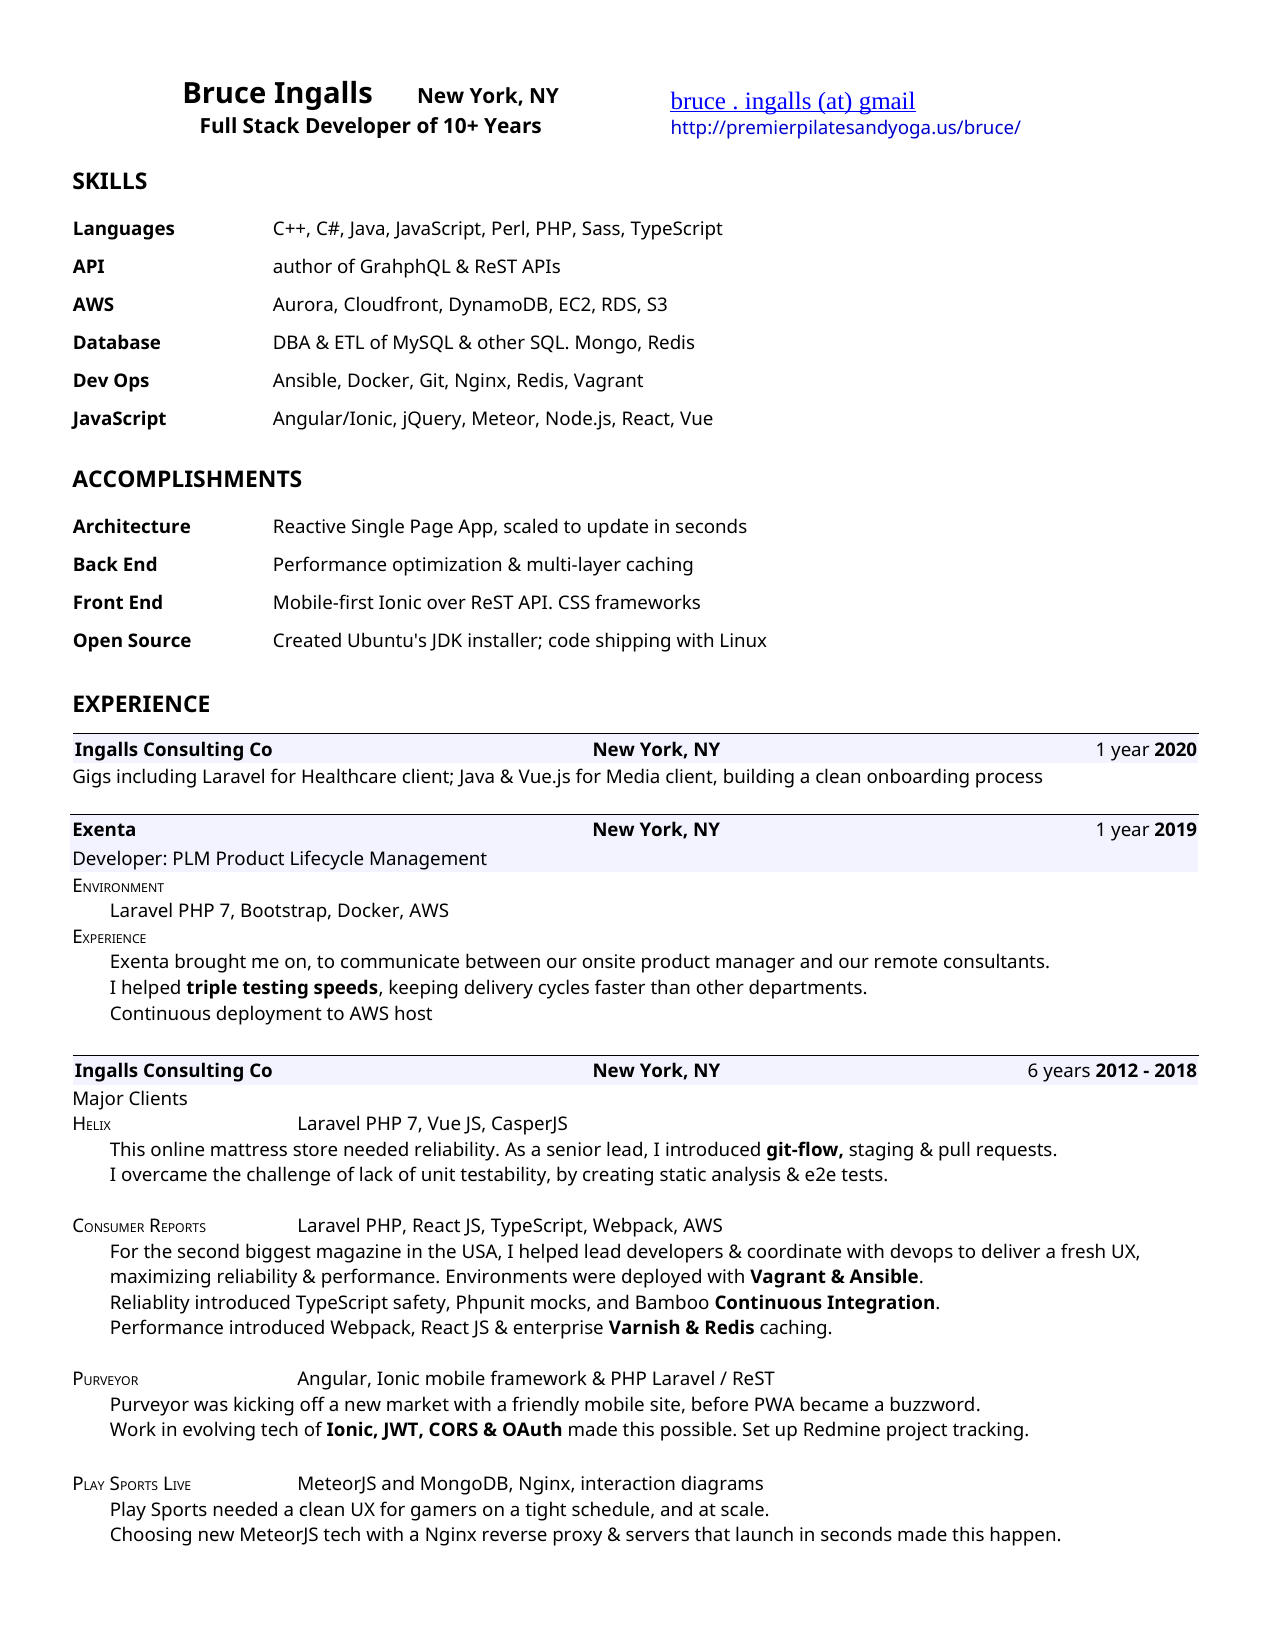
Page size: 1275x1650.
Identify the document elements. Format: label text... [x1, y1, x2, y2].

table_header 1 year 2020 [801, 734, 1198, 763]
text I overcame the challenge of lack of unit testability, by creating static analysis & e2e tests. [109, 1161, 1203, 1187]
table_cell Dev Ops [68, 362, 267, 399]
table_header Bruce Ingalls New York, NY Full Stack Developer of 10+ Years [70, 72, 670, 140]
text I helped triple testing speeds, keeping delivery cycles faster than other departments. [109, 974, 1203, 1000]
text Gigs including Laravel for Healthcare client; Java & Vue.js for Media client, building a clean onboarding process [72, 763, 1203, 788]
text Reliablity introduced TypeScript safety, Phpunit mocks, and Bamboo Continuous Integration. [109, 1289, 1203, 1314]
text Major Clients [72, 1085, 1203, 1110]
table_header New York, NY [510, 815, 802, 844]
text Environment [72, 872, 1203, 898]
table_header New York, NY [511, 1056, 801, 1085]
text Experience [72, 923, 1203, 949]
text Purveyor Angular, Ionic mobile framework & PHP Laravel / ReST [72, 1366, 1203, 1391]
table_header 6 years 2012 - 2018 [801, 1056, 1198, 1085]
text Laravel PHP 7, Bootstrap, Docker, AWS [109, 898, 1203, 923]
table_cell Created Ubuntu's JDK installer; code shipping with Linux [267, 622, 1202, 659]
text This online mattress store needed reliability. As a senior lead, I introduced git-flow, staging & pull requests. [109, 1136, 1203, 1161]
table_cell API [68, 248, 267, 285]
subtitle EXPERIENCE [72, 688, 1203, 720]
table_cell Open Source [68, 622, 267, 659]
table_header C++, C#, Java, JavaScript, Perl, PHP, Sass, TypeScript [267, 210, 1202, 247]
table_cell Mobile-first Ionic over ReST API. CSS frameworks [267, 584, 1202, 621]
table_cell Ansible, Docker, Git, Nginx, Redis, Vagrant [267, 362, 1202, 399]
subtitle SKILLS [72, 165, 1203, 196]
table_header Ingalls Consulting Co [73, 1056, 511, 1085]
table_cell Aurora, Cloudfront, DynamoDB, EC2, RDS, S3 [267, 286, 1202, 323]
table_cell DBA & ETL of MySQL & other SQL. Mongo, Redis [267, 324, 1202, 361]
table_cell AWS [68, 286, 267, 323]
text Performance introduced Webpack, React JS & enterprise Varnish & Redis caching. [109, 1314, 1203, 1340]
table_cell Angular/Ionic, jQuery, Meteor, Node.js, React, Vue [267, 400, 1202, 437]
table_header Ingalls Consulting Co [73, 734, 511, 763]
table_cell Performance optimization & multi-layer caching [267, 546, 1202, 583]
table_cell Front End [68, 584, 267, 621]
text Consumer Reports Laravel PHP, React JS, TypeScript, Webpack, AWS [72, 1212, 1203, 1238]
text Play Sports Live MeteorJS and MongoDB, Nginx, interaction diagrams [72, 1471, 1203, 1496]
table_header 1 year 2019 [802, 815, 1198, 844]
table_cell JavaScript [68, 400, 267, 437]
table_header New York, NY [511, 734, 801, 763]
table_cell Database [68, 324, 267, 361]
table_header Reactive Single Page App, scaled to update in seconds [267, 508, 1202, 545]
subtitle ACCOMPLISHMENTS [72, 463, 1203, 494]
table_header bruce . ingalls (at) gmail http://premierpilatesandyoga.us/bruce/ [670, 72, 1199, 140]
text Work in evolving tech of Ionic, JWT, CORS & OAuth made this possible. Set up Redmine project tracking. [109, 1417, 1203, 1442]
table_cell Back End [68, 546, 267, 583]
table_cell Developer: PLM Product Lifecycle Management [70, 844, 1198, 872]
text Exenta brought me on, to communicate between our onsite product manager and our remote consultants. [109, 949, 1203, 974]
table_header Exenta [70, 815, 510, 844]
text For the second biggest magazine in the USA, I helped lead developers & coordinate with devops to deliver a fresh UX, maximizing reliability & performance. Environments were deployed with Vagrant & Ansible. [109, 1238, 1203, 1289]
text Purveyor was kicking off a new market with a friendly mobile site, before PWA became a buzzword. [109, 1391, 1203, 1417]
text Play Sports needed a clean UX for gamers on a tight schedule, and at scale. [109, 1496, 1203, 1522]
table_header Languages [68, 210, 267, 247]
text Choosing new MeteorJS tech with a Nginx reverse proxy & servers that launch in seconds made this happen. [109, 1522, 1203, 1547]
text Helix Laravel PHP 7, Vue JS, CasperJS [72, 1110, 1203, 1136]
text Continuous deployment to AWS host [109, 1000, 1203, 1025]
table_cell author of GrahphQL & ReST APIs [267, 248, 1202, 285]
table_header Architecture [68, 508, 267, 545]
